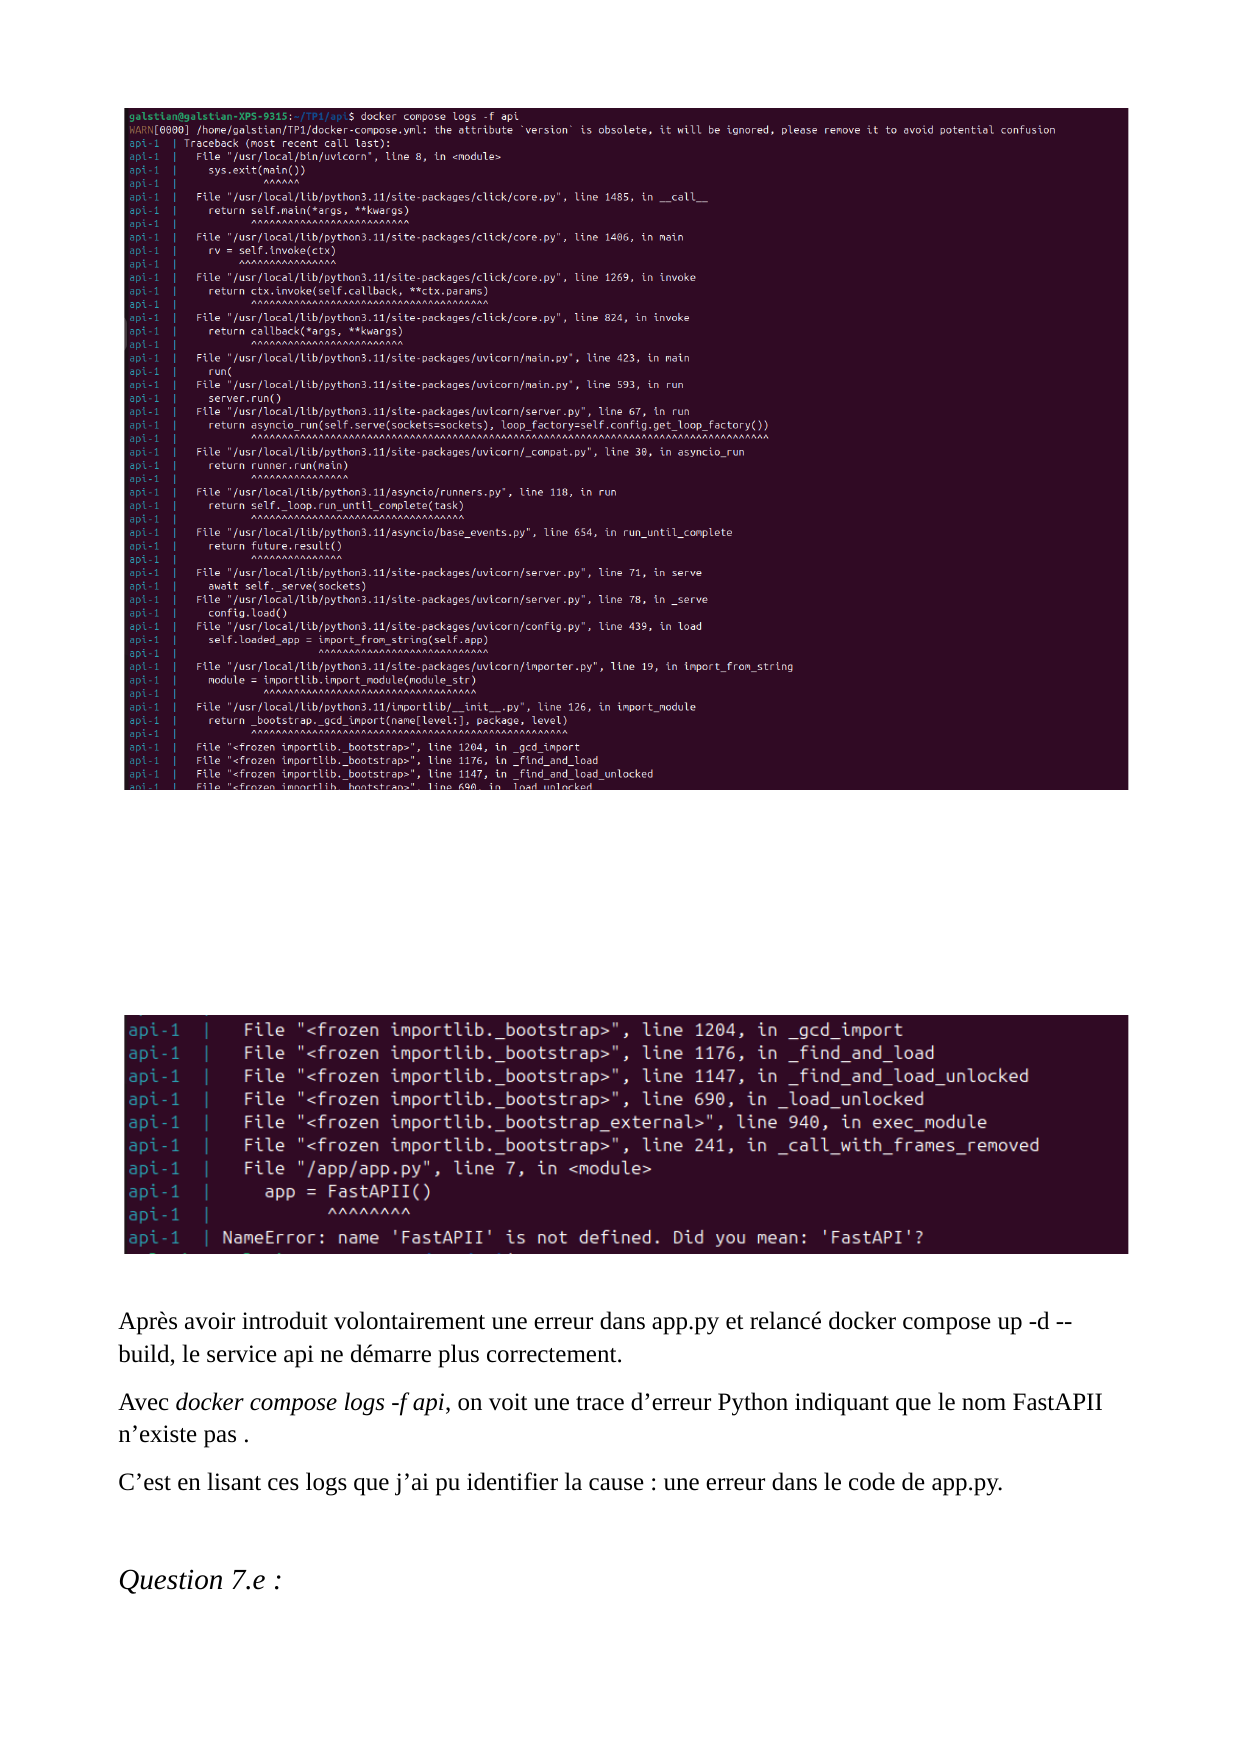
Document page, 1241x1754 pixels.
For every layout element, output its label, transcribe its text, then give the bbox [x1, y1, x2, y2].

text C’est en lisant ces logs que j’ai pu identifier la cause : une erreur dans le code de app.py. [118, 1467, 1122, 1496]
picture [124, 108, 1129, 790]
text Avec docker compose logs -f api, on voit une trace d’erreur Python indiquant que le nom FastAPII n’existe pas . [118, 1387, 1122, 1448]
text Question 7.e : [118, 1562, 1122, 1596]
picture [124, 1015, 1129, 1254]
text Après avoir introduit volontairement une erreur dans app.py et relancé docker compose up -d --build, le service api ne démarre plus correctement. [118, 1306, 1122, 1368]
